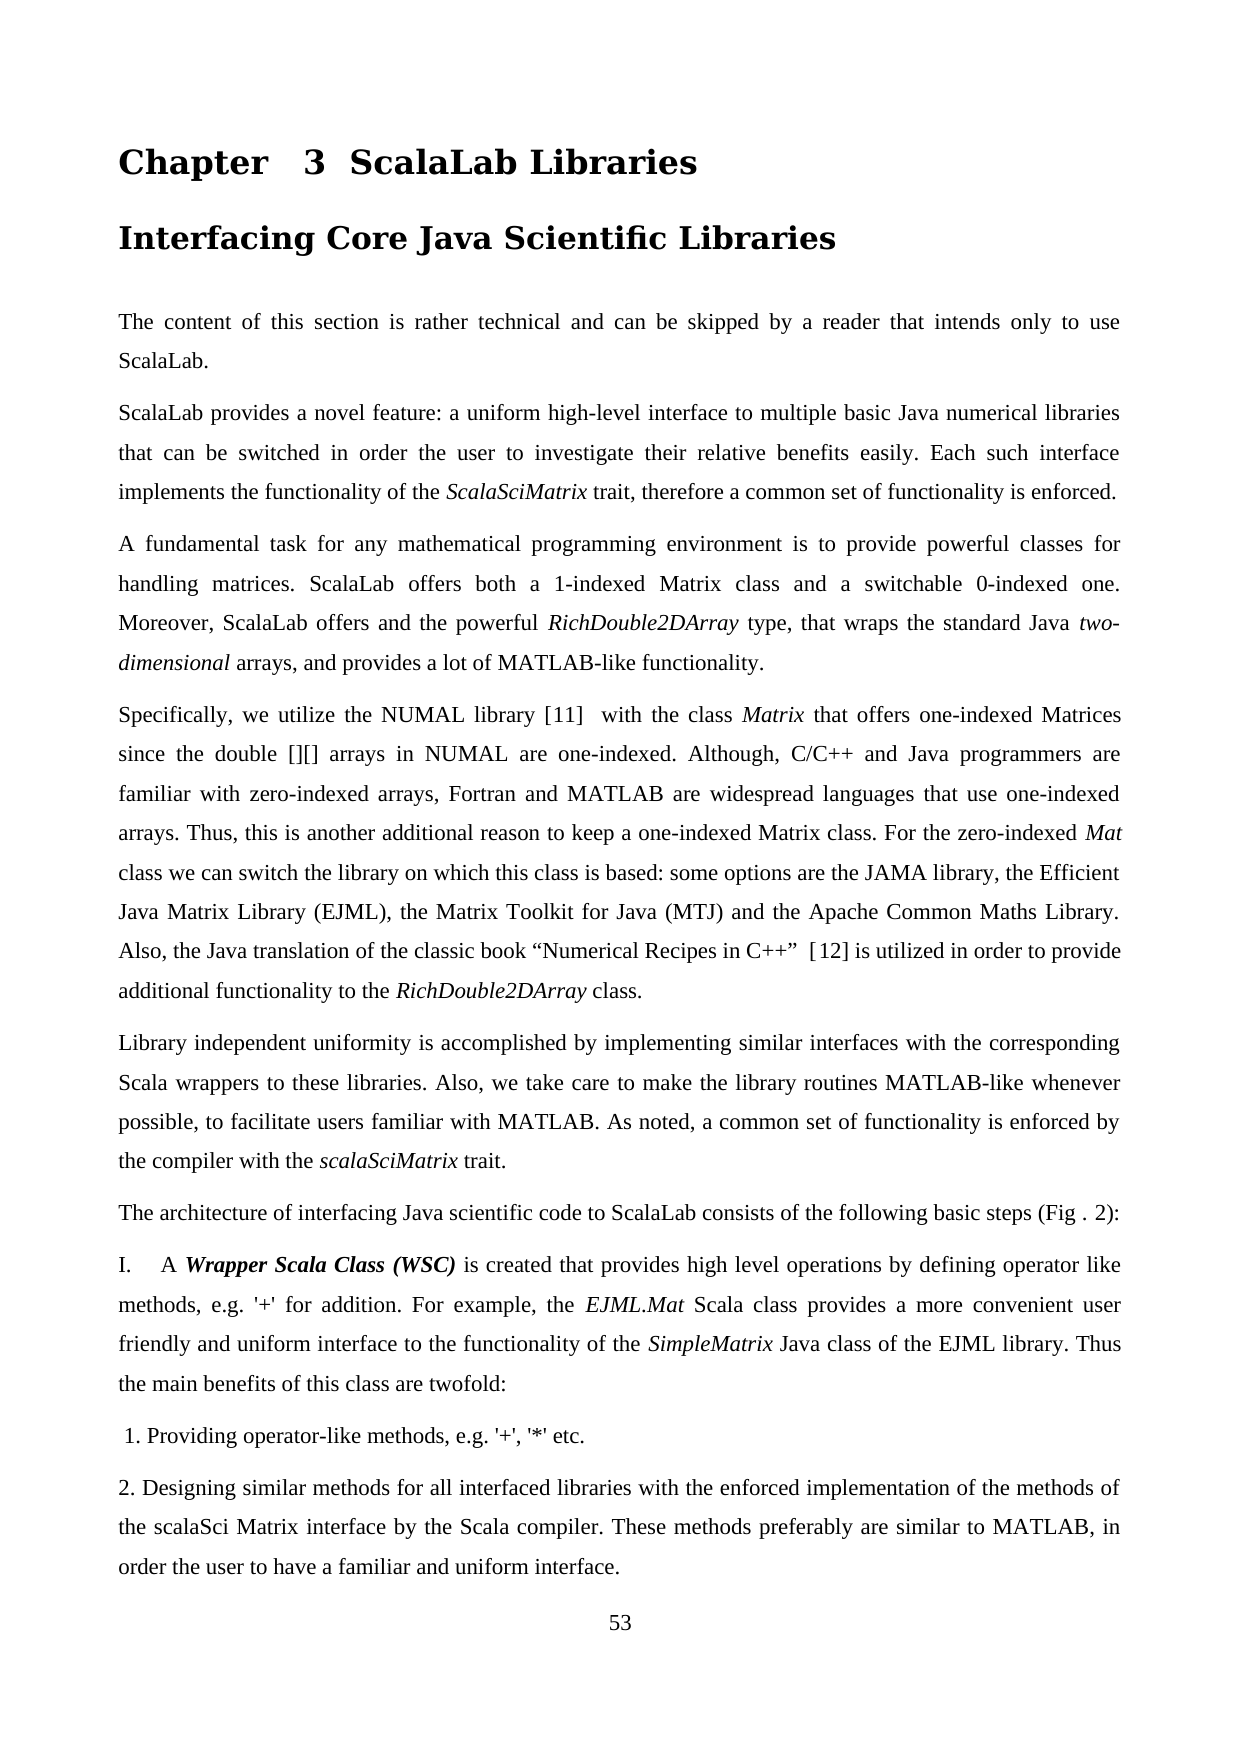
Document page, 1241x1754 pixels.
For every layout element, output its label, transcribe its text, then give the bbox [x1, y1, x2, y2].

text 1. Providing operator-like methods, e.g. '+', '*' etc. [118, 1422, 1122, 1448]
subtitle Chapter 3 ScalaLab Libraries [118, 143, 1122, 182]
text A fundamental task for any mathematical programming environment is to provide powerful classes for handling matrices. ScalaLab offers both a 1-indexed Matrix class and a switchable 0-indexed one. Moreover, ScalaLab offers and the powerful RichDouble2DArray type, that wraps the standard Java two-dimensional arrays, and provides a lot of MATLAB-like functionality. [118, 530, 1122, 675]
text ScalaLab provides a novel feature: a uniform high-level interface to multiple basic Java numerical libraries that can be switched in order the user to investigate their relative benefits easily. Each such interface implements the functionality of the ScalaSciMatrix trait, therefore a common set of functionality is enforced. [118, 399, 1122, 505]
list Designing similar methods for all interfaced libraries with the enforced implementation of the methods of the scalaSci Matrix interface by the Scala compiler. These methods preferably are similar to MATLAB, in order the user to have a familiar and uniform interface. [118, 1474, 1122, 1579]
text The content of this section is rather technical and can be skipped by a reader that intends only to use ScalaLab. [118, 308, 1122, 374]
subtitle Interfacing Core Java Scientific Libraries [118, 220, 1122, 257]
text The architecture of interfacing Java scientific code to ScalaLab consists of the following basic steps (Fig . 2): [118, 1199, 1122, 1226]
text I. A Wrapper Scala Class (WSC) is created that provides high level operations by defining operator like methods, e.g. '+' for addition. For example, the EJML.Mat Scala class provides a more convenient user friendly and uniform interface to the functionality of the SimpleMatrix Java class of the EJML library. Thus the main benefits of this class are twofold: [118, 1251, 1122, 1396]
text Library independent uniformity is accomplished by implementing similar interfaces with the corresponding Scala wrappers to these libraries. Also, we take care to make the library routines MATLAB-like whenever possible, to facilitate users familiar with MATLAB. As noted, a common set of functionality is enforced by the compiler with the scalaSciMatrix trait. [118, 1029, 1122, 1174]
text Specifically, we utilize the NUMAL library [11] with the class Matrix that offers one-indexed Matrices since the double [][] arrays in NUMAL are one-indexed. Although, C/C++ and Java programmers are familiar with zero-indexed arrays, Fortran and MATLAB are widespread languages that use one-indexed arrays. Thus, this is another additional reason to keep a one-indexed Matrix class. For the zero-indexed Mat class we can switch the library on which this class is based: some options are the JAMA library, the Efficient Java Matrix Library (EJML), the Matrix Toolkit for Java (MTJ) and the Apache Common Maths Library. Also, the Java translation of the classic book “Numerical Recipes in C++” [12] is utilized in order to provide additional functionality to the RichDouble2DArray class. [118, 701, 1122, 1003]
